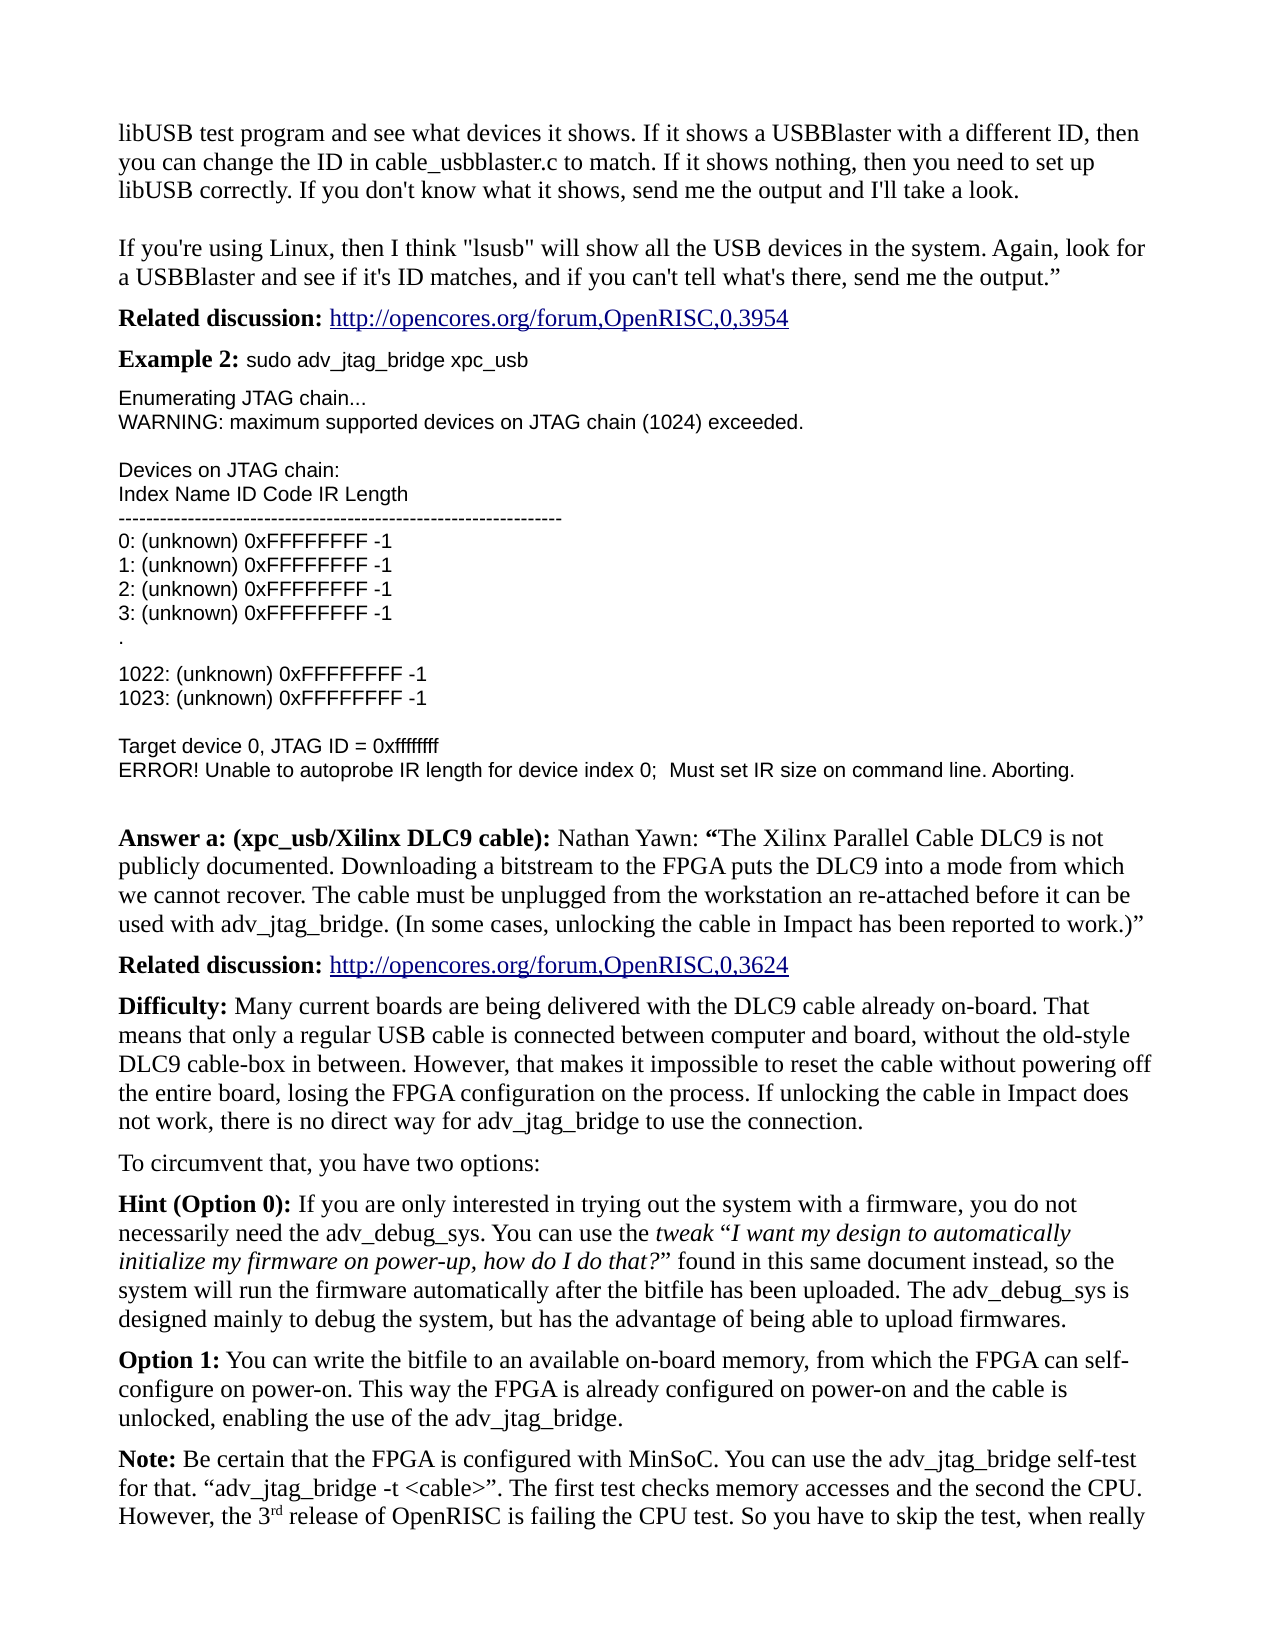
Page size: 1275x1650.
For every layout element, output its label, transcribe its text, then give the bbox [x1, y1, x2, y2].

text Option 1: You can write the bitfile to an available on-board memory, from which the FPGA can self-configure on power-on. This way the FPGA is already configured on power-on and the cable is unlocked, enabling the use of the adv_jtag_bridge. [118, 1345, 1157, 1431]
text Answer a: (xpc_usb/Xilinx DLC9 cable): Nathan Yawn: “The Xilinx Parallel Cable DLC9 is not publicly documented. Downloading a bitstream to the FPGA puts the DLC9 into a mode from which we cannot recover. The cable must be unplugged from the workstation an re-attached before it can be used with adv_jtag_bridge. (In some cases, unlocking the cable in Impact has been reported to work.)” [118, 823, 1157, 938]
text Example 2: sudo adv_jtag_bridge xpc_usb [118, 344, 1157, 373]
text Note: Be certain that the FPGA is configured with MinSoC. You can use the adv_jtag_bridge self-test for that. “adv_jtag_bridge -t <cable>”. The first test checks memory accesses and the second the CPU. However, the 3rd release of OpenRISC is failing the CPU test. So you have to skip the test, when really [118, 1444, 1157, 1530]
text To circumvent that, you have two options: [118, 1148, 1157, 1176]
text 1022: (unknown) 0xFFFFFFFF -1 [118, 662, 1157, 686]
text Related discussion: http://opencores.org/forum,OpenRISC,0,3954 [118, 303, 1157, 332]
text Target device 0, JTAG ID = 0xffffffff [118, 733, 1157, 757]
text Related discussion: http://opencores.org/forum,OpenRISC,0,3624 [118, 950, 1157, 979]
text ERROR! Unable to autoprobe IR length for device index 0; Must set IR size on command line. Aborting. [118, 757, 1157, 781]
text Enumerating JTAG chain... WARNING: maximum supported devices on JTAG chain (1024) exceeded. Devices on JTAG chain: Index Name ID Code IR Length ---------------------------------------------------------------- 0: (unknown) 0xFFFFFFFF -1 1: (unknown) 0xFFFFFFFF -1 2: (unknown) 0xFFFFFFFF -1 3: (unknown) 0xFFFFFFFF -1 . [118, 386, 1157, 649]
text Difficulty: Many current boards are being delivered with the DLC9 cable already on-board. That means that only a regular USB cable is connected between computer and board, without the old-style DLC9 cable-box in between. However, that makes it impossible to reset the cable without powering off the entire board, losing the FPGA configuration on the process. If unlocking the cable in Impact does not work, there is no direct way for adv_jtag_bridge to use the connection. [118, 991, 1157, 1135]
text libUSB test program and see what devices it shows. If it shows a USBBlaster with a different ID, then you can change the ID in cable_usbblaster.c to match. If it shows nothing, then you need to set up libUSB correctly. If you don't know what it shows, send me the output and I'll take a look. If you're using Linux, then I think "lsusb" will show all the USB devices in the system. Again, look for a USBBlaster and see if it's ID matches, and if you can't tell what's there, send me the output.” [118, 118, 1157, 291]
text 1023: (unknown) 0xFFFFFFFF -1 [118, 686, 1157, 709]
text Hint (Option 0): If you are only interested in trying out the system with a firmware, you do not necessarily need the adv_debug_sys. You can use the tweak “I want my design to automatically initialize my firmware on power-up, how do I do that?” found in this same document instead, so the system will run the firmware automatically after the bitfile has been uploaded. The adv_debug_sys is designed mainly to debug the system, but has the advantage of being able to upload firmwares. [118, 1189, 1157, 1333]
